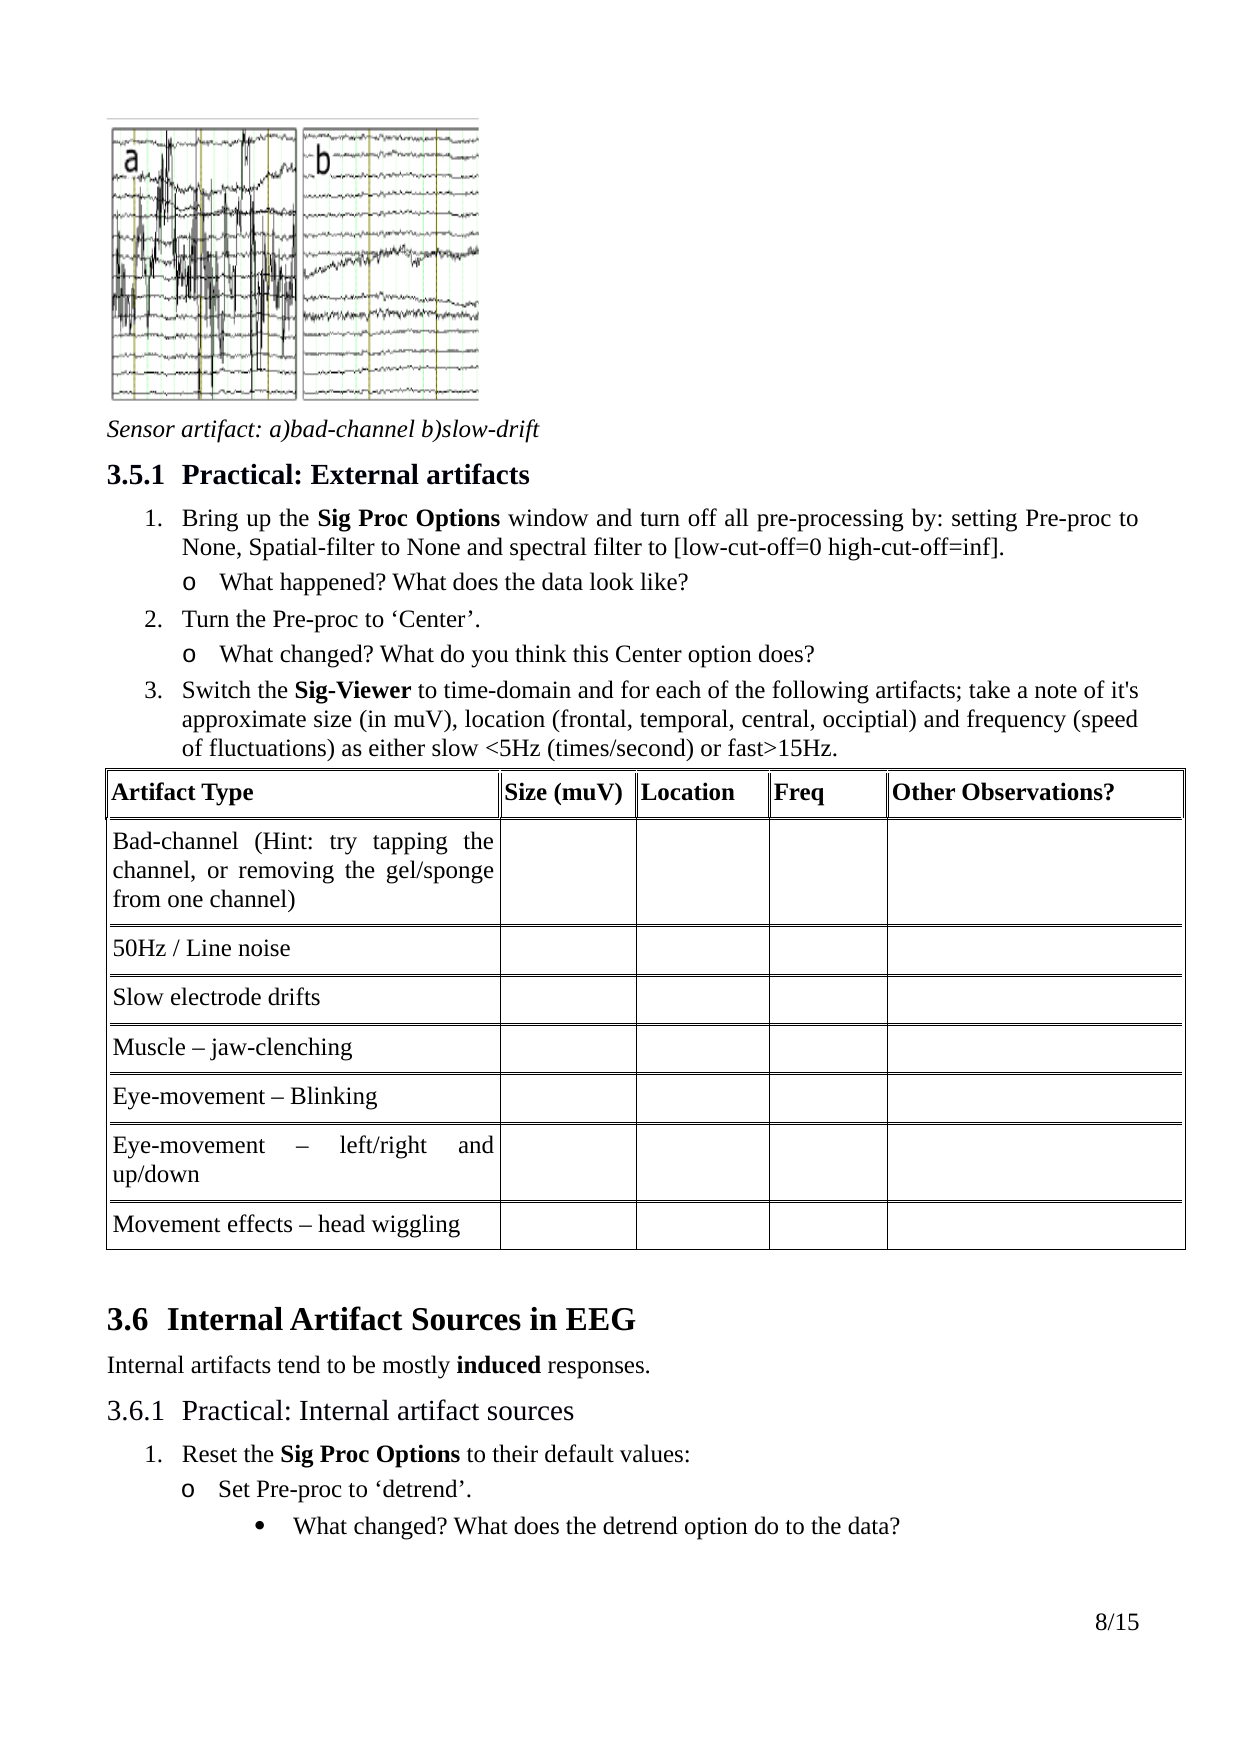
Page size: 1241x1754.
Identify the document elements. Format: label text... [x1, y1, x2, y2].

table_cell [770, 820, 887, 924]
table_cell [770, 1026, 887, 1072]
table_cell 50Hz / Line noise [107, 924, 500, 973]
picture [106, 118, 479, 409]
table_header Size (muV) [500, 771, 636, 817]
list Set Pre-proc to ‘detrend’. [180, 1474, 1139, 1505]
list What changed? What do you think this Center option does? [182, 639, 1139, 669]
table_cell [637, 1075, 769, 1122]
table_cell [888, 1023, 1185, 1072]
table_cell Slow electrode drifts [107, 974, 500, 1023]
table_cell [888, 817, 1185, 924]
subtitle Internal Artifact Sources in EEG [107, 1299, 1139, 1338]
table_cell Eye-movement – left/right and up/down [107, 1122, 500, 1200]
text Sensor artifact: a)bad-channel b)slow-drift [107, 414, 1139, 443]
table_cell [501, 1075, 636, 1122]
table_cell [637, 1203, 769, 1249]
table_cell [637, 927, 769, 973]
list Bring up the Sig Proc Options window and turn off all pre-processing by: setting Pre-proc to None, Spatial-filter to None and spectral filter to [low-cut-off=0 high-cut-off=inf]. [144, 503, 1139, 561]
table_header Location [636, 771, 769, 817]
table_header Other Observations? [888, 771, 1183, 817]
table_cell [501, 927, 636, 973]
list Reset the Sig Proc Options to their default values: [144, 1439, 1139, 1468]
table_cell [637, 977, 769, 1023]
table_cell [637, 1125, 769, 1200]
table_cell Movement effects – head wiggling [107, 1200, 500, 1249]
table_cell [501, 1026, 636, 1072]
table_header Artifact Type [107, 769, 500, 817]
table_cell [888, 1122, 1185, 1200]
table_cell [637, 820, 769, 924]
list Turn the Pre-proc to ‘Center’. [144, 604, 1139, 633]
table_cell [637, 1026, 769, 1072]
table_cell [770, 1075, 887, 1122]
table_cell [770, 927, 887, 973]
table_cell [501, 820, 636, 924]
table_cell Bad-channel (Hint: try tapping the channel, or removing the gel/sponge from one channel) [107, 817, 500, 924]
table_cell [770, 977, 887, 1023]
table_cell [501, 977, 636, 1023]
table_cell [770, 1203, 887, 1249]
list Switch the Sig-Viewer to time-domain and for each of the following artifacts; take a note of it's approximate size (in muV), location (frontal, temporal, central, occiptial) and frequency (speed of fluctuations) as either slow <5Hz (times/second) or fast>15Hz. [144, 676, 1139, 762]
list What happened? What does the data look like? [182, 567, 1139, 598]
table_cell [501, 1125, 636, 1200]
table_cell [888, 974, 1185, 1023]
table_cell [888, 1200, 1185, 1249]
table_header Freq [769, 771, 887, 817]
list What changed? What does the detrend option do to the data? [255, 1511, 1139, 1540]
text Internal artifacts tend to be mostly induced responses. [107, 1350, 1139, 1379]
subtitle Practical: Internal artifact sources [107, 1393, 1139, 1427]
table_cell [888, 924, 1185, 973]
table_cell [501, 1203, 636, 1249]
table_cell Eye-movement – Blinking [107, 1072, 500, 1122]
table_cell Muscle – jaw-clenching [107, 1023, 500, 1072]
table_cell [770, 1125, 887, 1200]
subtitle Practical: External artifacts [107, 457, 1139, 491]
table_cell [888, 1072, 1185, 1122]
